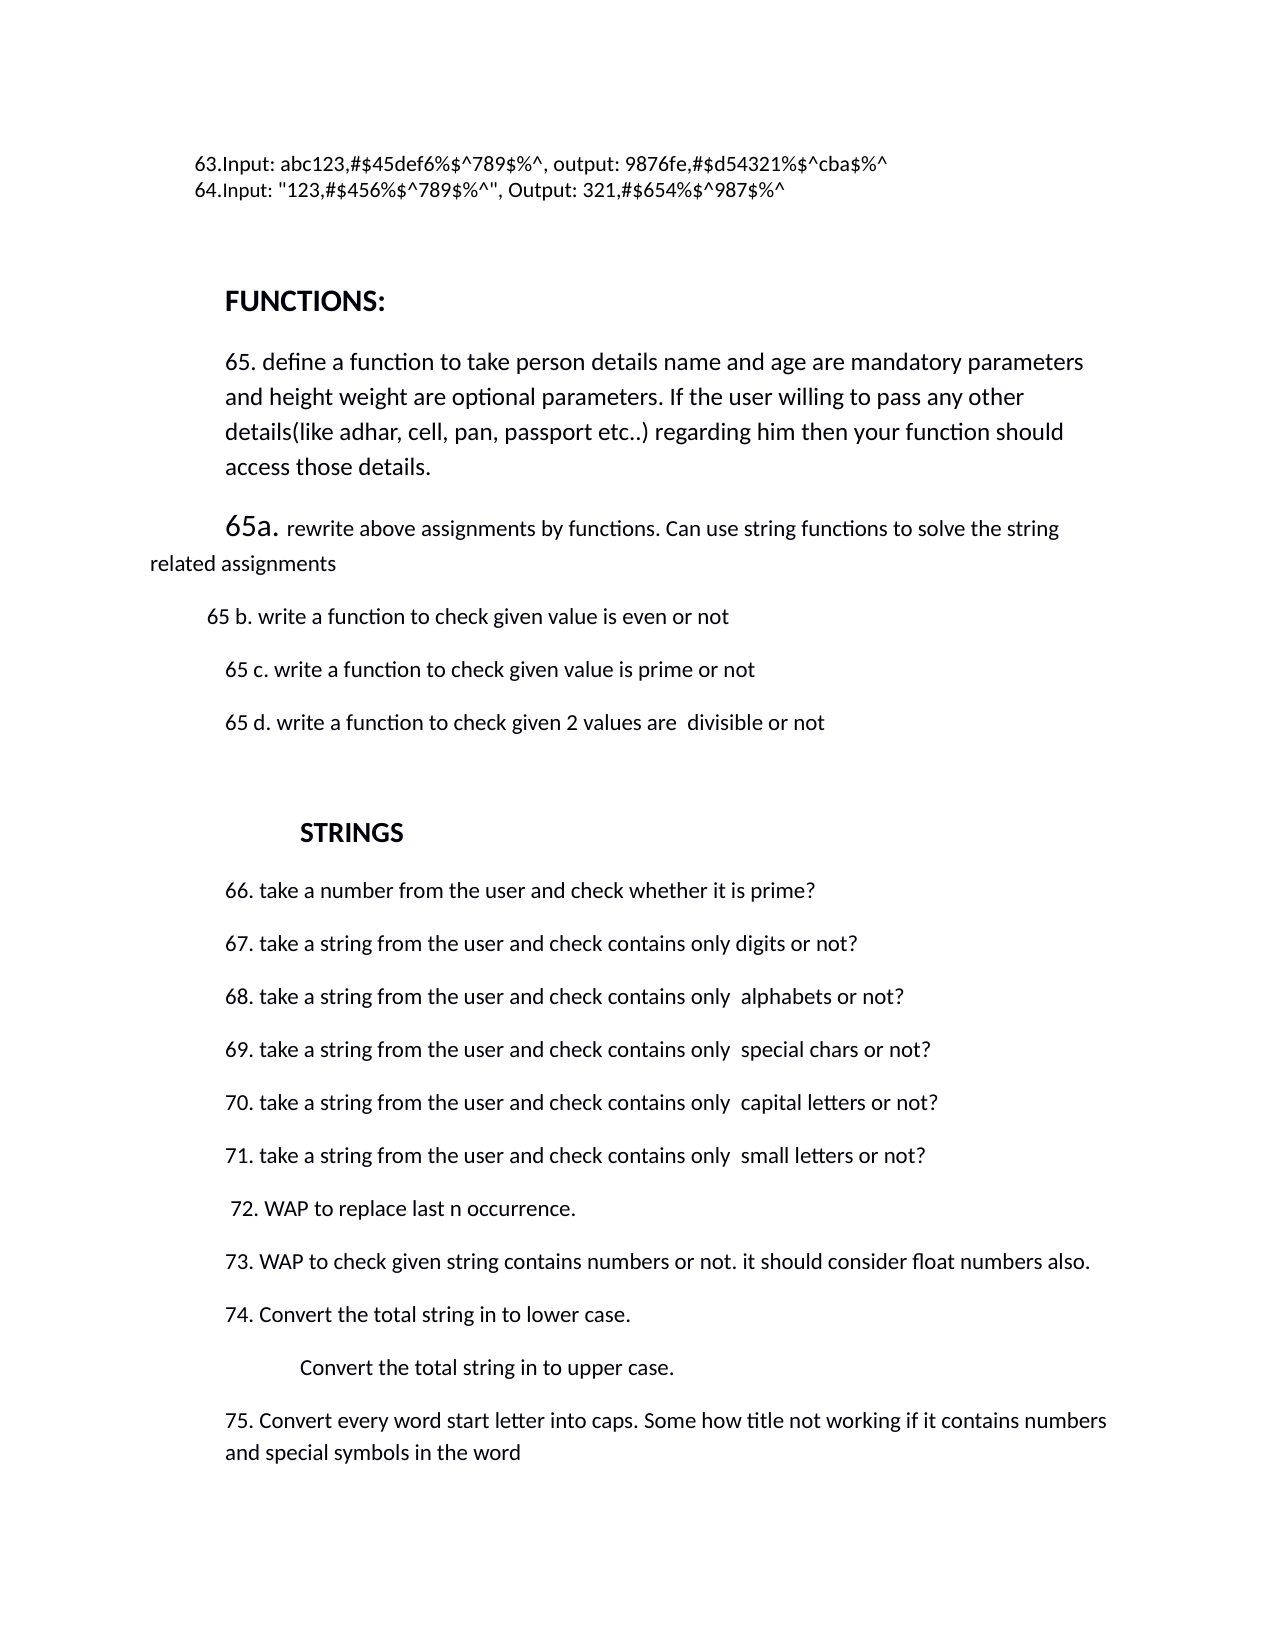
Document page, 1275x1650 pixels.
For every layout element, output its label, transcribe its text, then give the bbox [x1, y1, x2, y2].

list 65 b. write a function to check given value is even or not [150, 602, 1125, 630]
list STRINGS [300, 814, 1125, 849]
list 74. Convert the total string in to lower case. [225, 1300, 1125, 1328]
list 75. Convert every word start letter into caps. Some how title not working if it contains numbers and special symbols in the word [225, 1406, 1125, 1466]
list 65a. rewrite above assignments by functions. Can use string functions to solve the string related assignments [150, 507, 1125, 577]
list 65. define a function to take person details name and age are mandatory parameters and height weight are optional parameters. If the user willing to pass any other details(like adhar, cell, pan, passport etc..) regarding him then your function should access those details. [225, 346, 1125, 481]
list 65 c. write a function to check given value is prime or not [150, 655, 1125, 683]
list 71. take a string from the user and check contains only small letters or not? [225, 1141, 1125, 1169]
list 70. take a string from the user and check contains only capital letters or not? [225, 1088, 1125, 1116]
list 65 d. write a function to check given 2 values are divisible or not [150, 708, 1125, 736]
list 67. take a string from the user and check contains only digits or not? [225, 929, 1125, 957]
list FUNCTIONS: [225, 281, 1125, 319]
text 63.Input: abc123,#$45def6%$^789$%^, output: 9876fe,#$d54321%$^cba$%^ [150, 150, 1125, 177]
list 66. take a number from the user and check whether it is prime? [225, 876, 1125, 904]
list 68. take a string from the user and check contains only alphabets or not? [225, 982, 1125, 1010]
list 69. take a string from the user and check contains only special chars or not? [225, 1035, 1125, 1063]
text 64.Input: "123,#$456%$^789$%^", Output: 321,#$654%$^987$%^ [150, 177, 1125, 203]
list 73. WAP to check given string contains numbers or not. it should consider float numbers also. [225, 1247, 1125, 1275]
list 72. WAP to replace last n occurrence. [225, 1194, 1125, 1222]
list Convert the total string in to upper case. [300, 1353, 1125, 1381]
